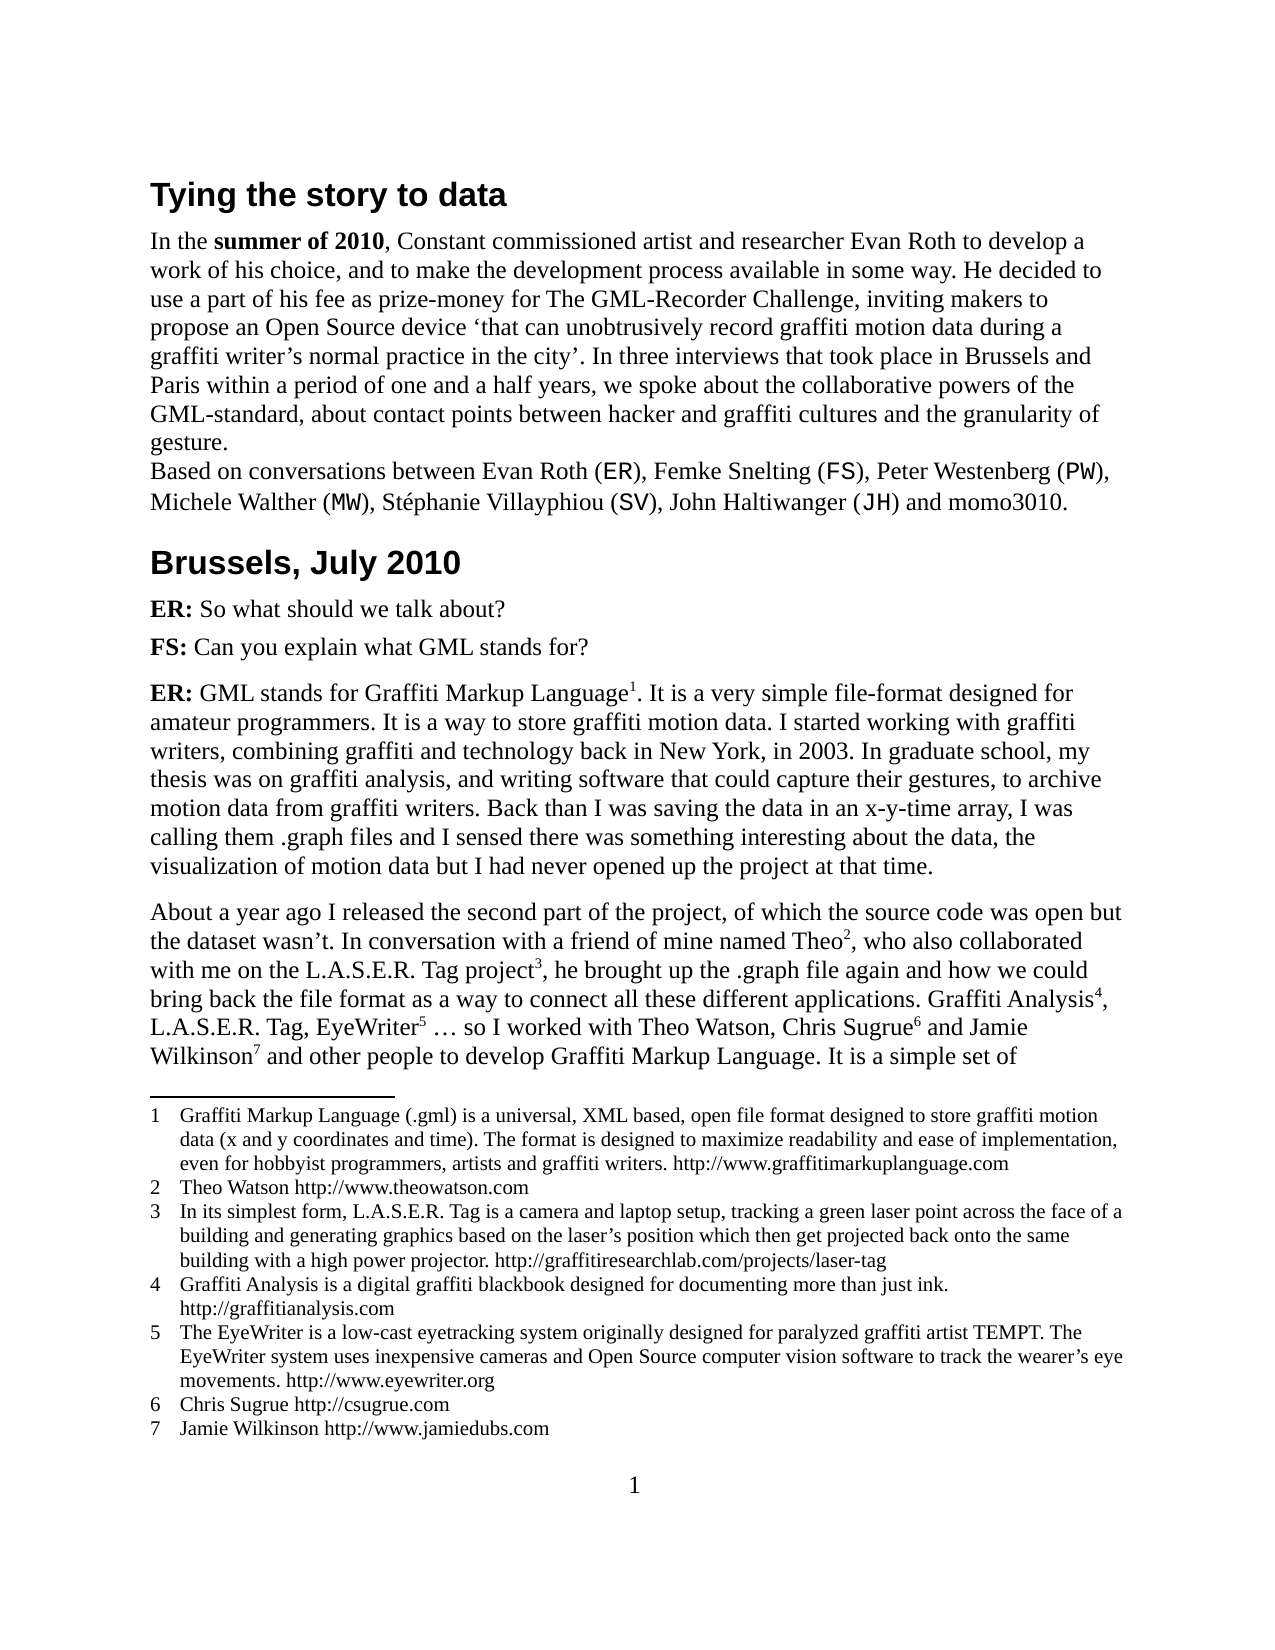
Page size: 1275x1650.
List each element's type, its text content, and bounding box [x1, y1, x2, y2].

text Jamie Wilkinson http://www.jamiedubs.com [150, 1416, 1125, 1440]
text Chris Sugrue http://csugrue.com [150, 1392, 1125, 1416]
text Theo Watson http://www.theowatson.com [150, 1175, 1125, 1199]
text About a year ago I released the second part of the project, of which the source code was open but the dataset wasn’t. In conversation with a friend of mine named Theo, who also collaborated with me on the L.A.S.E.R. Tag project, he brought up the .graph file again and how we could bring back the file format as a way to connect all these different applications. Graffiti Analysis, L.A.S.E.R. Tag, EyeWriter … so I worked with Theo Watson, Chris Sugrue and Jamie Wilkinson and other people to develop Graffiti Markup Language. It is a simple set of [150, 897, 1125, 1070]
text In the summer of 2010, Constant commissioned artist and researcher Evan Roth to develop a work of his choice, and to make the development process available in some way. He decided to use a part of his fee as prize-money for The GML-Recorder Challenge, inviting makers to propose an Open Source device ‘that can unobtrusively record graffiti motion data during a graffiti writer’s normal practice in the city’. In three interviews that took place in Brussels and Paris within a period of one and a half years, we spoke about the collaborative powers of the GML-standard, about contact points between hacker and graffiti cultures and the granularity of gesture. Based on conversations between Evan Roth (ER), Femke Snelting (FS), Peter Westenberg (PW), Michele Walther (MW), Stéphanie Villayphiou (SV), John Haltiwanger (JH) and momo3010. [150, 226, 1125, 518]
subtitle Tying the story to data [150, 175, 1125, 214]
text Graffiti Markup Language (.gml) is a universal, XML based, open file format designed to store graffiti motion data (x and y coordinates and time). The format is designed to maximize readability and ease of implementation, even for hobbyist programmers, artists and graffiti writers. http://www.graffitimarkuplanguage.com [150, 1103, 1125, 1175]
text The EyeWriter is a low-cast eyetracking system originally designed for paralyzed graffiti artist TEMPT. The EyeWriter system uses inexpensive cameras and Open Source computer vision software to track the wearer’s eye movements. http://www.eyewriter.org [150, 1320, 1125, 1392]
text ER: GML stands for Graffiti Markup Language. It is a very simple file-format designed for amateur programmers. It is a way to store graffiti motion data. I started working with graffiti writers, combining graffiti and technology back in New York, in 2003. In graduate school, my thesis was on graffiti analysis, and writing software that could capture their gestures, to archive motion data from graffiti writers. Back than I was saving the data in an x-y-time array, I was calling them .graph files and I sensed there was something interesting about the data, the visualization of motion data but I had never opened up the project at that time. [150, 678, 1125, 879]
subtitle Brussels, July 2010 [150, 543, 1125, 581]
text ER: So what should we talk about? [150, 594, 1125, 623]
text FS: Can you explain what GML stands for? [150, 632, 1125, 660]
text In its simplest form, L.A.S.E.R. Tag is a camera and laptop setup, tracking a green laser point across the face of a building and generating graphics based on the laser’s position which then get projected back onto the same building with a high power projector. http://graffitiresearchlab.com/projects/laser-tag [150, 1199, 1125, 1272]
text Graffiti Analysis is a digital graffiti blackbook designed for documenting more than just ink. http://graffitianalysis.com [150, 1272, 1125, 1320]
